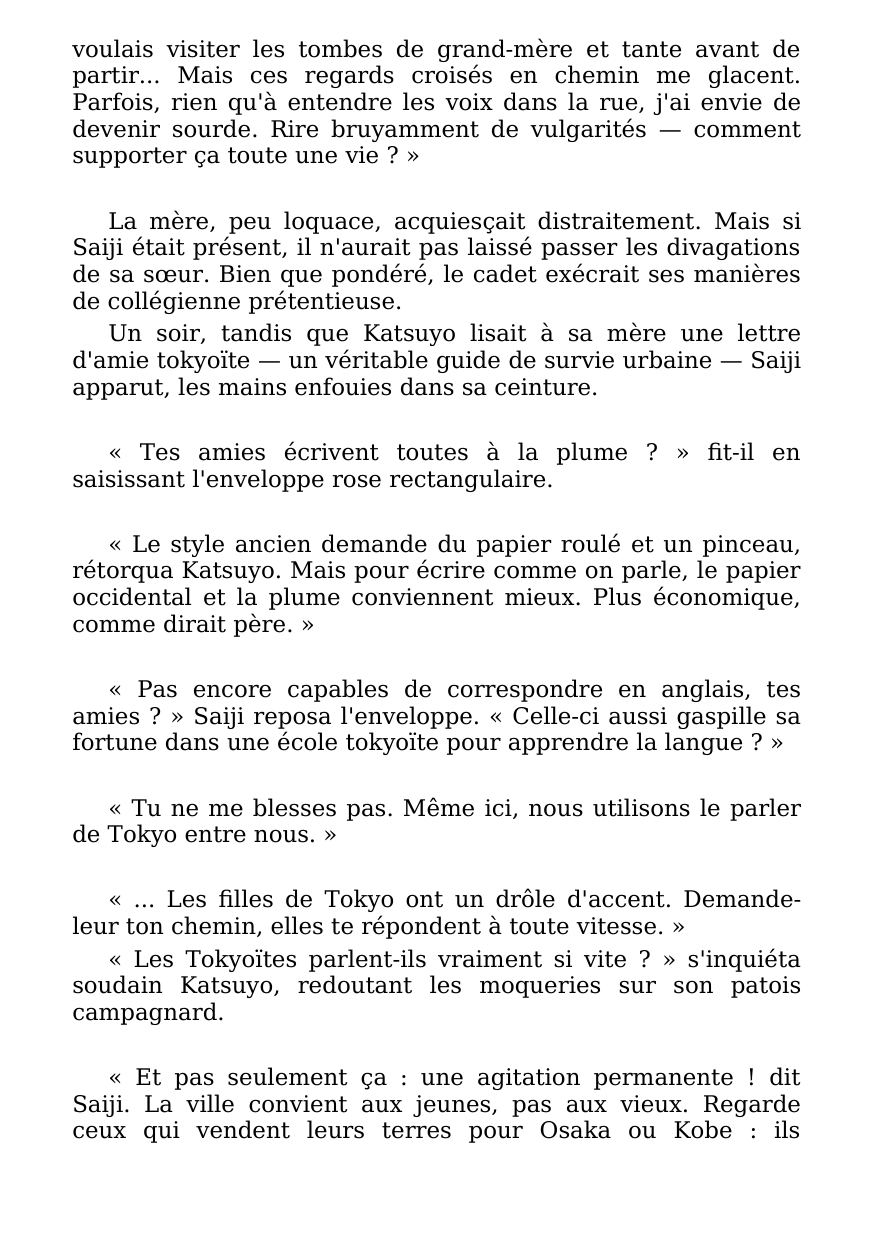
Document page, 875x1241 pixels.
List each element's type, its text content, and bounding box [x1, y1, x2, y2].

text « Tu ne me blesses pas. Même ici, nous utilisons le parler de Tokyo entre nous. » [72, 795, 802, 848]
text « ... Les filles de Tokyo ont un drôle d'accent. Demande-leur ton chemin, elles te répondent à toute vitesse. » [72, 887, 802, 940]
text « Le style ancien demande du papier roulé et un pinceau, rétorqua Katsuyo. Mais pour écrire comme on parle, le papier occidental et la plume conviennent mieux. Plus économique, comme dirait père. » [72, 531, 802, 638]
text voulais visiter les tombes de grand-mère et tante avant de partir... Mais ces regards croisés en chemin me glacent. Parfois, rien qu'à entendre les voix dans la rue, j'ai envie de devenir sourde. Rire bruyamment de vulgarités — comment supporter ça toute une vie ? » [72, 36, 802, 169]
text « Les Tokyoïtes parlent-ils vraiment si vite ? » s'inquiéta soudain Katsuyo, redoutant les moqueries sur son patois campagnard. [72, 946, 802, 1026]
text « Et pas seulement ça : une agitation permanente ! dit Saiji. La ville convient aux jeunes, pas aux vieux. Regarde ceux qui vendent leurs terres pour Osaka ou Kobe : ils [72, 1064, 802, 1144]
text « Pas encore capables de correspondre en anglais, tes amies ? » Saiji reposa l'enveloppe. « Celle-ci aussi gaspille sa fortune dans une école tokyoïte pour apprendre la langue ? » [72, 676, 802, 756]
text « Tes amies écrivent toutes à la plume ? » fit-il en saisissant l'enveloppe rose rectangulaire. [72, 439, 802, 492]
text La mère, peu loquace, acquiesçait distraitement. Mais si Saiji était présent, il n'aurait pas laissé passer les divagations de sa sœur. Bien que pondéré, le cadet exécrait ses manières de collégienne prétentieuse. [72, 208, 802, 314]
text Un soir, tandis que Katsuyo lisait à sa mère une lettre d'amie tokyoïte — un véritable guide de survie urbaine — Saiji apparut, les mains enfouies dans sa ceinture. [72, 321, 802, 401]
